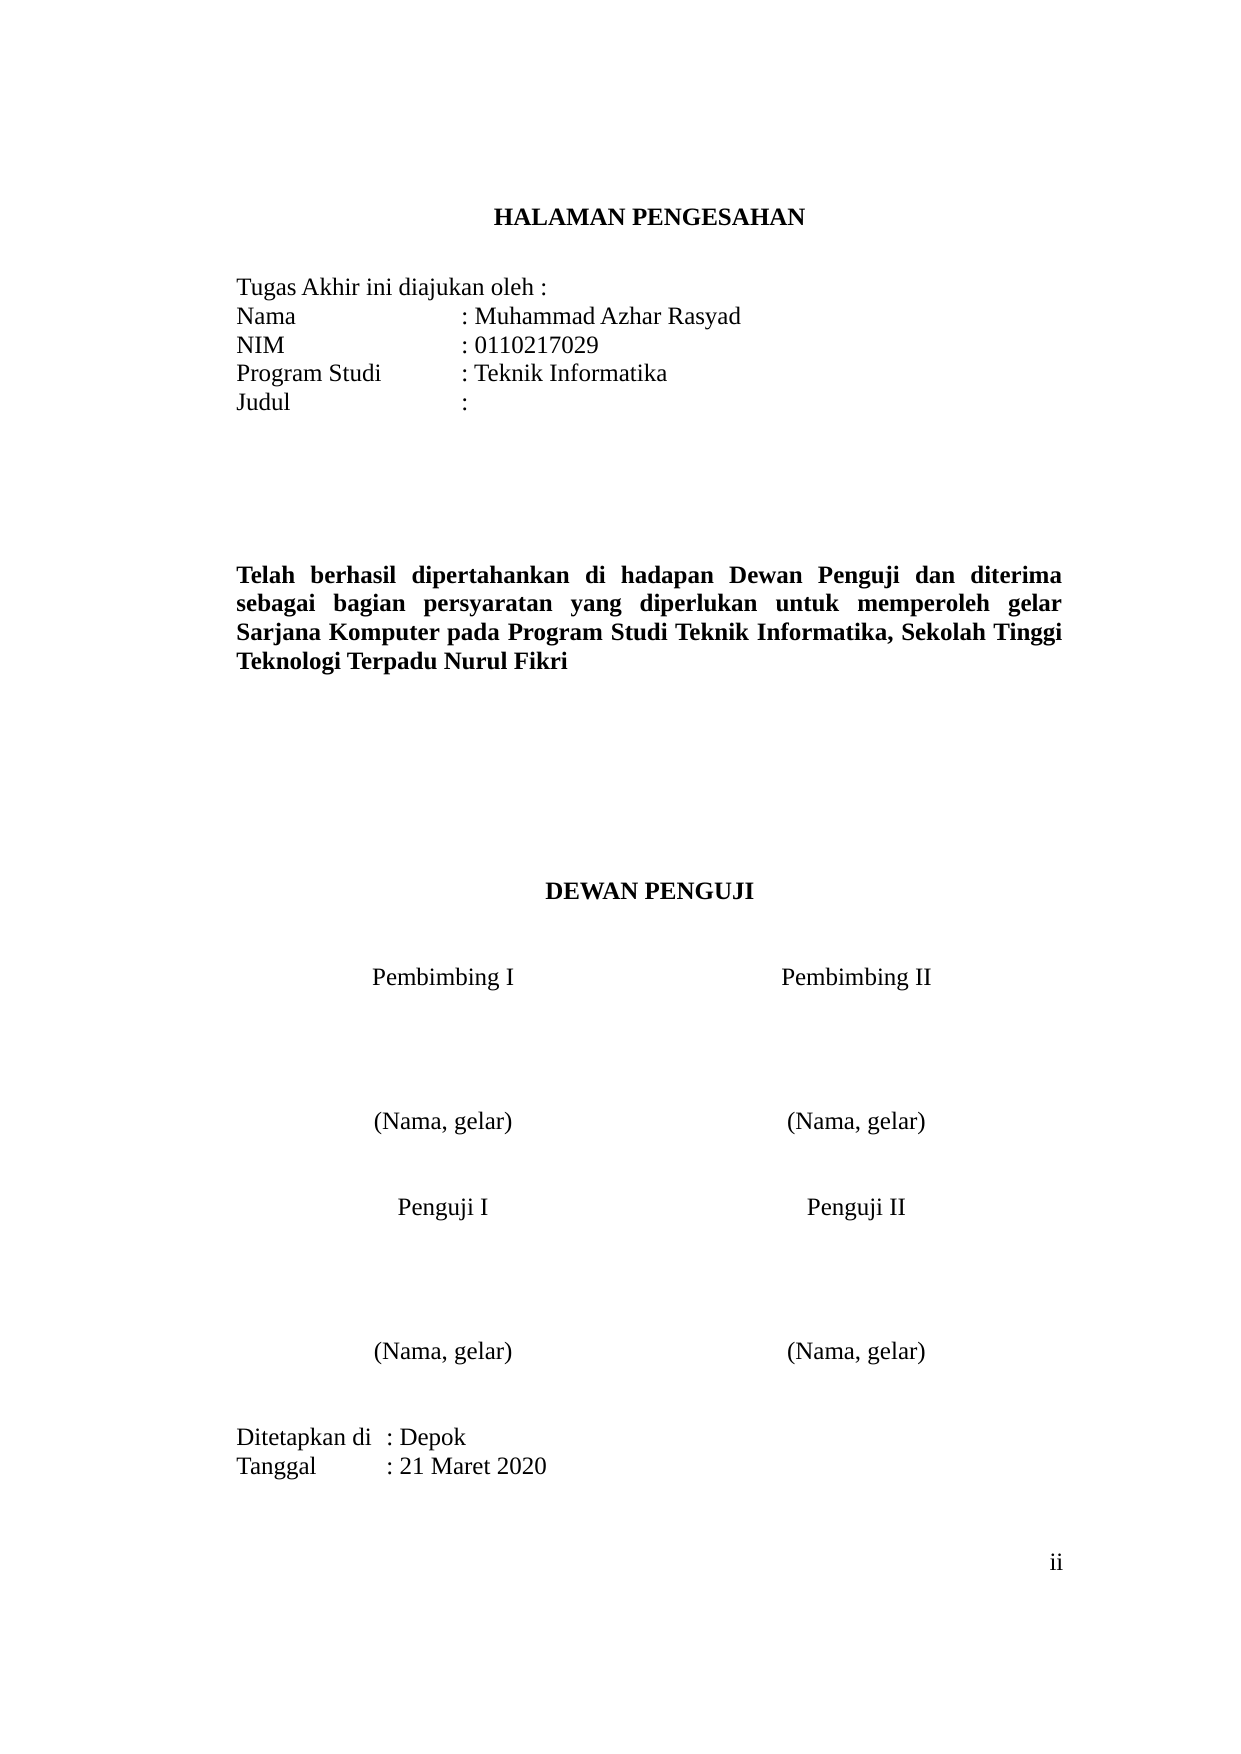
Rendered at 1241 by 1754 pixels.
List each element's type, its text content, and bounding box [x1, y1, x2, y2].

subtitle HALAMAN PENGESAHAN [236, 202, 1063, 231]
text NIM : 0110217029 [236, 330, 1063, 358]
text Tanggal : 21 Maret 2020 [236, 1451, 1063, 1480]
table_cell Penguji II (Nama, gelar) [650, 1192, 1063, 1365]
text Telah berhasil dipertahankan di hadapan Dewan Penguji dan diterima sebagai bagian persyaratan yang diperlukan untuk memperoleh gelar Sarjana Komputer pada Program Studi Teknik Informatika, Sekolah Tinggi Teknologi Terpadu Nurul Fikri [236, 560, 1063, 675]
table_header Pembimbing II (Nama, gelar) [650, 962, 1063, 1192]
text Judul : [236, 387, 1063, 416]
text DEWAN PENGUJI [236, 876, 1063, 905]
table_cell Penguji I (Nama, gelar) [236, 1192, 649, 1365]
text Ditetapkan di : Depok [236, 1422, 1063, 1451]
text Program Studi : Teknik Informatika [236, 358, 1063, 387]
text Nama : Muhammad Azhar Rasyad [236, 301, 1063, 330]
table_header Pembimbing I (Nama, gelar) [236, 962, 649, 1192]
text Tugas Akhir ini diajukan oleh : [236, 272, 1063, 301]
